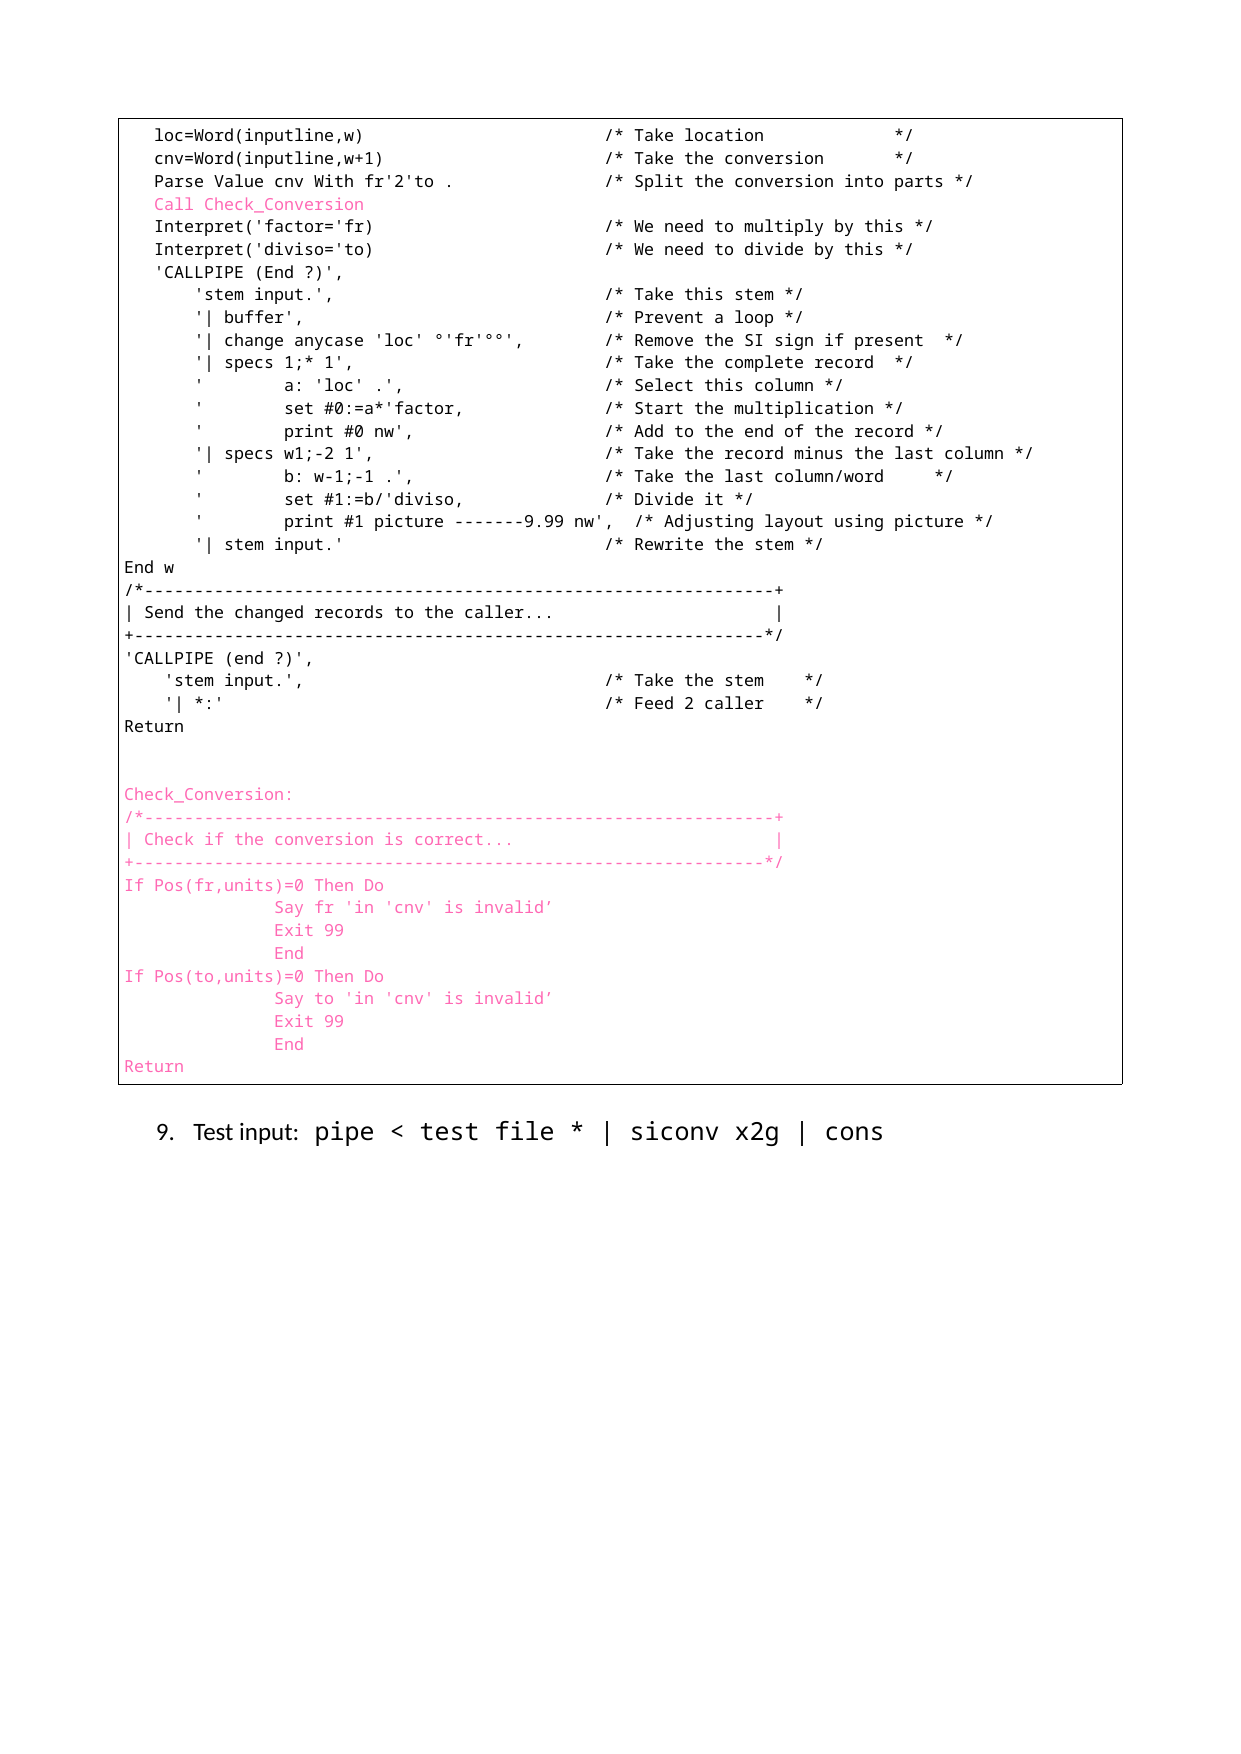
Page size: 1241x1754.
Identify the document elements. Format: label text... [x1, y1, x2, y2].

table_header loc=Word(inputline,w) /* Take location */ cnv=Word(inputline,w+1) /* Take the conversion */ Parse Value cnv With fr'2'to . /* Split the conversion into parts */ Call Check_Conversion Interpret('factor='fr) /* We need to multiply by this */ Interpret('diviso='to) /* We need to divide by this */ 'CALLPIPE (End ?)', 'stem input.', /* Take this stem */ '| buffer', /* Prevent a loop */ '| change anycase 'loc' °'fr'°°', /* Remove the SI sign if present */ '| specs 1;* 1', /* Take the complete record */ ' a: 'loc' .', /* Select this column */ ' set #0:=a*'factor, /* Start the multiplication */ ' print #0 nw', /* Add to the end of the record */ '| specs w1;-2 1', /* Take the record minus the last column */ ' b: w-1;-1 .', /* Take the last column/word */ ' set #1:=b/'diviso, /* Divide it */ ' print #1 picture -------9.99 nw', /* Adjusting layout using picture */ '| stem input.' /* Rewrite the stem */ End w /*---------------------------------------------------------------+ | Send the changed records to the caller... | +---------------------------------------------------------------*/ 'CALLPIPE (end ?)', 'stem input.', /* Take the stem */ '| *:' /* Feed 2 caller */ Return Check_Conversion: /*---------------------------------------------------------------+ | Check if the conversion is correct... | +---------------------------------------------------------------*/ If Pos(fr,units)=0 Then Do Say fr 'in 'cnv' is invalid’ Exit 99 End If Pos(to,units)=0 Then Do Say to 'in 'cnv' is invalid’ Exit 99 End Return [119, 119, 1122, 1083]
list Test input: pipe < test file * | siconv x2g | cons [156, 1114, 1122, 1148]
